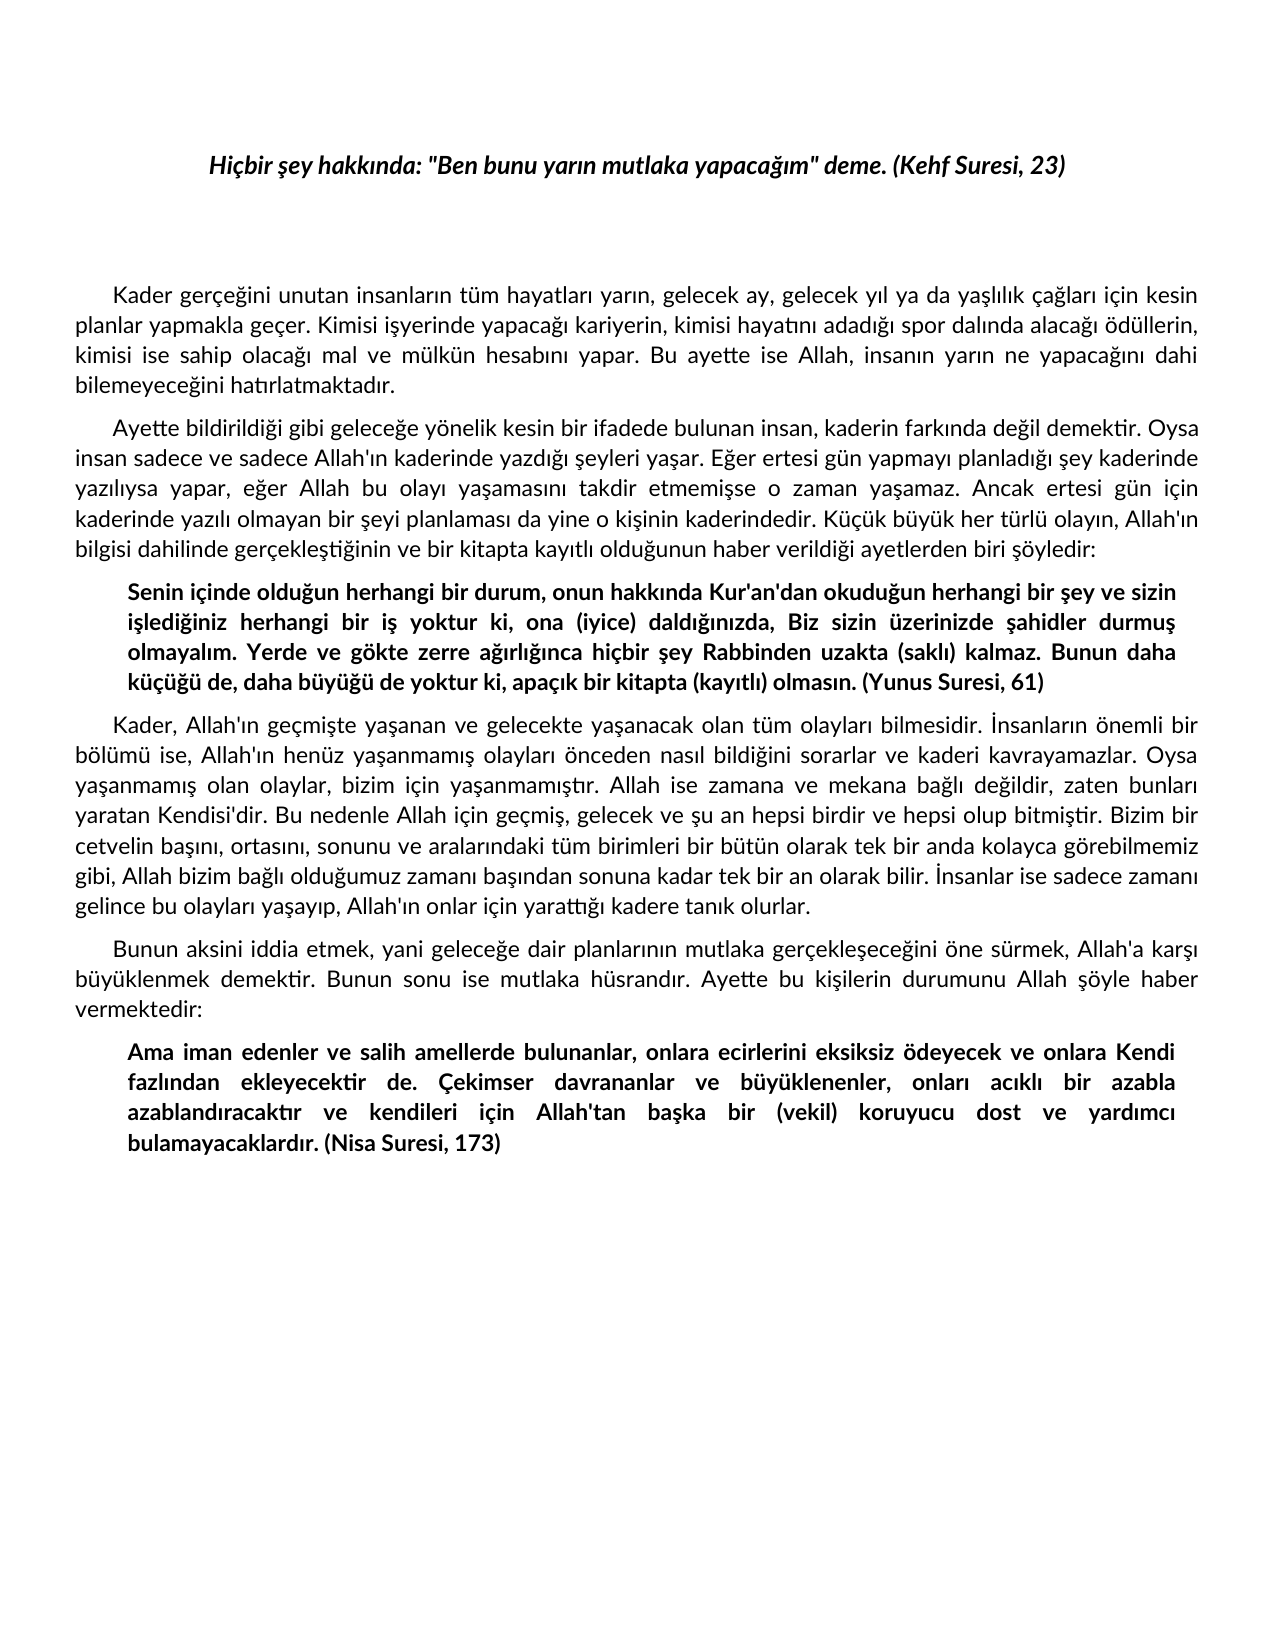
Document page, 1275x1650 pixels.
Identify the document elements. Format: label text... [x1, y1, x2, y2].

text Bunun aksini iddia etmek, yani geleceğe dair planlarının mutlaka gerçekleşeceğini öne sürmek, Allah'a karşı büyüklenmek demektir. Bunun sonu ise mutlaka hüsrandır. Ayette bu kişilerin durumunu Allah şöyle haber vermektedir: [75, 934, 1200, 1022]
text Senin içinde olduğun herhangi bir durum, onun hakkında Kur'an'dan okuduğun herhangi bir şey ve sizin işlediğiniz herhangi bir iş yoktur ki, ona (iyice) daldığınızda, Biz sizin üzerinizde şahidler durmuş olmayalım. Yerde ve gökte zerre ağırlığınca hiçbir şey Rabbinden uzakta (saklı) kalmaz. Bunun daha küçüğü de, daha büyüğü de yoktur ki, apaçık bir kitapta (kayıtlı) olmasın. (Yunus Suresi, 61) [127, 577, 1177, 695]
text Kader gerçeğini unutan insanların tüm hayatları yarın, gelecek ay, gelecek yıl ya da yaşlılık çağları için kesin planlar yapmakla geçer. Kimisi işyerinde yapacağı kariyerin, kimisi hayatını adadığı spor dalında alacağı ödüllerin, kimisi ise sahip olacağı mal ve mülkün hesabını yapar. Bu ayette ise Allah, insanın yarın ne yapacağını dahi bilemeyeceğini hatırlatmaktadır. [75, 280, 1200, 398]
text Kader, Allah'ın geçmişte yaşanan ve gelecekte yaşanacak olan tüm olayları bilmesidir. İnsanların önemli bir bölümü ise, Allah'ın henüz yaşanmamış olayları önceden nasıl bildiğini sorarlar ve kaderi kavrayamazlar. Oysa yaşanmamış olan olaylar, bizim için yaşanmamıştır. Allah ise zamana ve mekana bağlı değildir, zaten bunları yaratan Kendisi'dir. Bu nedenle Allah için geçmiş, gelecek ve şu an hepsi birdir ve hepsi olup bitmiştir. Bizim bir cetvelin başını, ortasını, sonunu ve aralarındaki tüm birimleri bir bütün olarak tek bir anda kolayca görebilmemiz gibi, Allah bizim bağlı olduğumuz zamanı başından sonuna kadar tek bir an olarak bilir. İnsanlar ise sadece zamanı gelince bu olayları yaşayıp, Allah'ın onlar için yarattığı kadere tanık olurlar. [75, 711, 1200, 919]
text Ama iman edenler ve salih amellerde bulunanlar, onlara ecirlerini eksiksiz ödeyecek ve onlara Kendi fazlından ekleyecektir de. Çekimser davrananlar ve büyüklenenler, onları acıklı bir azabla azablandıracaktır ve kendileri için Allah'tan başka bir (vekil) koruyucu dost ve yardımcı bulamayacaklardır. (Nisa Suresi, 173) [127, 1038, 1177, 1156]
text Ayette bildirildiği gibi geleceğe yönelik kesin bir ifadede bulunan insan, kaderin farkında değil demektir. Oysa insan sadece ve sadece Allah'ın kaderinde yazdığı şeyleri yaşar. Eğer ertesi gün yapmayı planladığı şey kaderinde yazılıysa yapar, eğer Allah bu olayı yaşamasını takdir etmemişse o zaman yaşamaz. Ancak ertesi gün için kaderinde yazılı olmayan bir şeyi planlaması da yine o kişinin kaderindedir. Küçük büyük her türlü olayın, Allah'ın bilgisi dahilinde gerçekleştiğinin ve bir kitapta kayıtlı olduğunun haber verildiği ayetlerden biri şöyledir: [75, 414, 1200, 562]
text Hiçbir şey hakkında: "Ben bunu yarın mutlaka yapacağım" deme. (Kehf Suresi, 23) [75, 150, 1200, 180]
